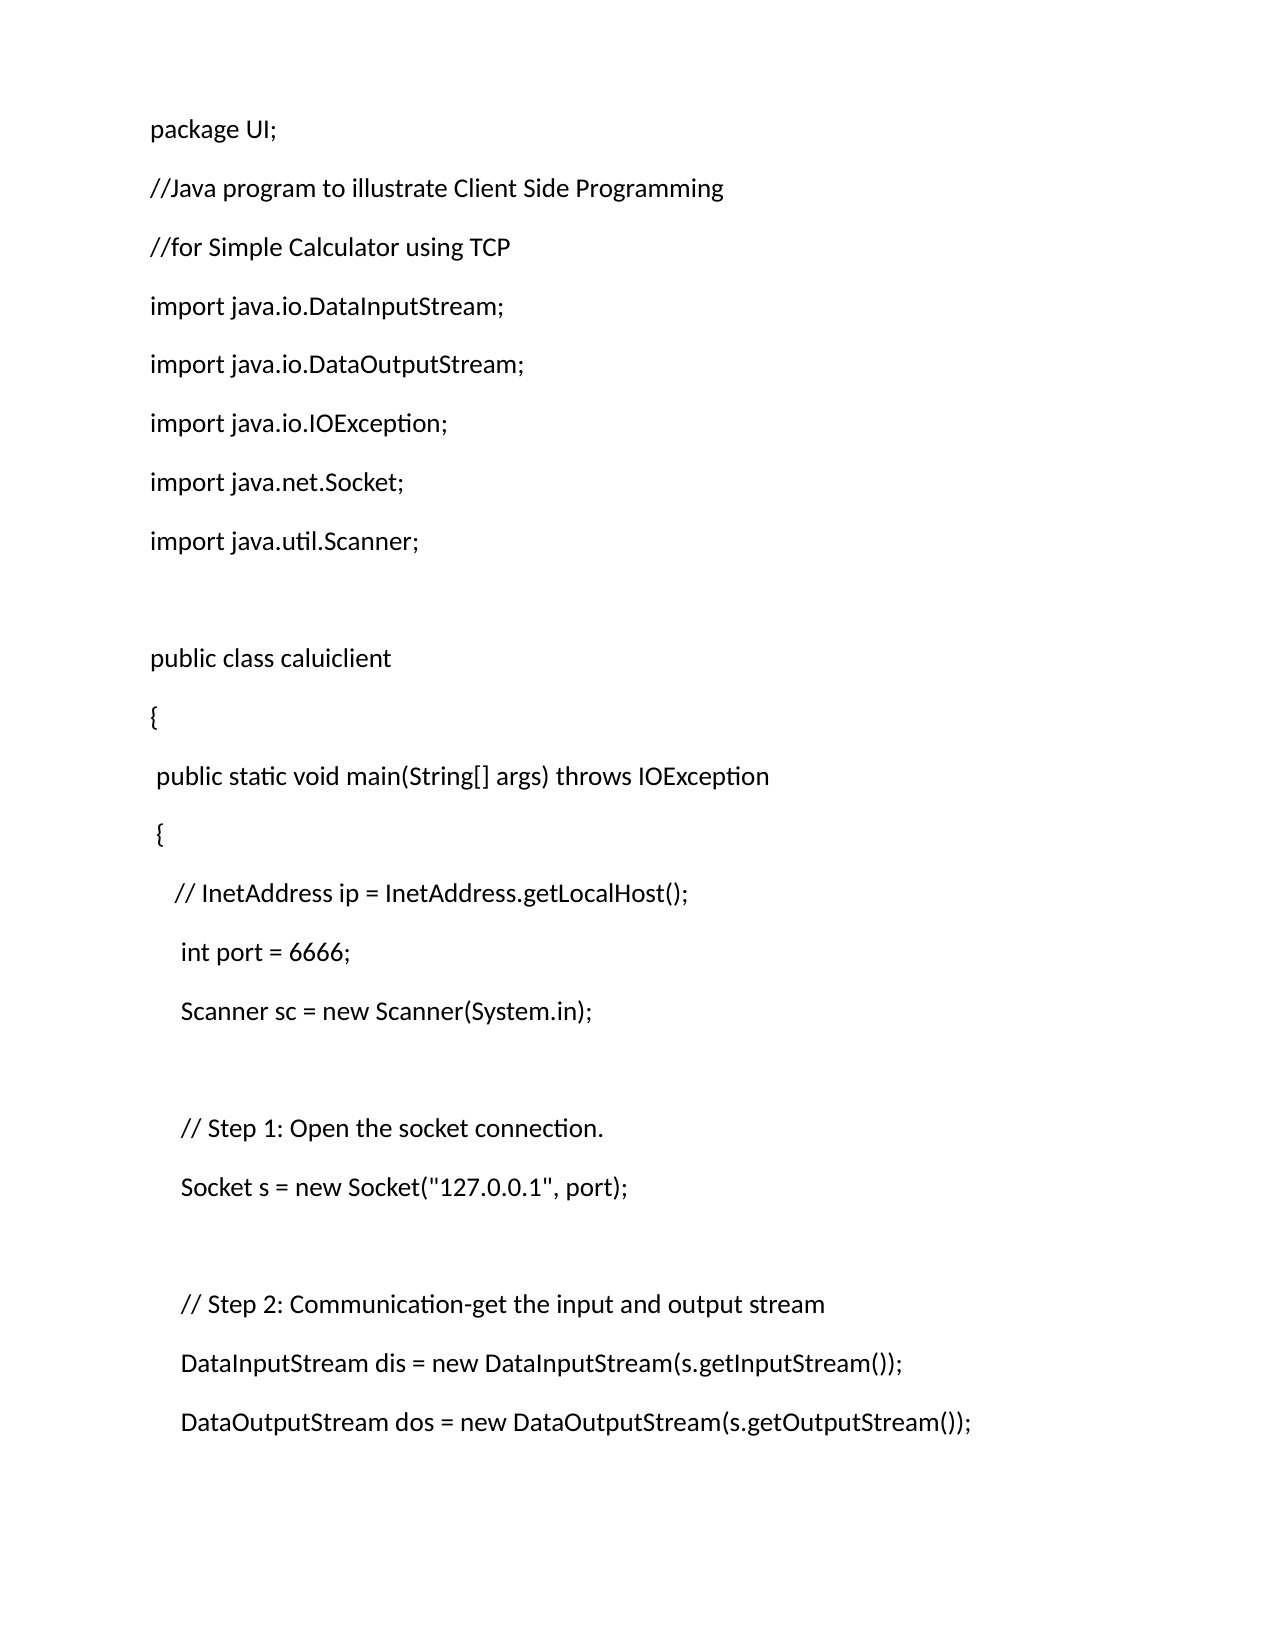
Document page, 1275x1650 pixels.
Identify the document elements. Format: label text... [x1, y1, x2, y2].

text // Step 2: Communication-get the input and output stream [150, 1287, 1162, 1321]
text Socket s = new Socket("127.0.0.1", port); [150, 1170, 1162, 1203]
text int port = 6666; [150, 935, 1162, 968]
text { [150, 700, 1162, 733]
text import java.io.IOException; [150, 406, 1162, 439]
text //Java program to illustrate Client Side Programming [150, 171, 1162, 204]
text Scanner sc = new Scanner(System.in); [150, 994, 1162, 1027]
text // Step 1: Open the socket connection. [150, 1111, 1162, 1144]
text import java.util.Scanner; [150, 524, 1162, 557]
text // InetAddress ip = InetAddress.getLocalHost(); [150, 876, 1162, 909]
text DataInputStream dis = new DataInputStream(s.getInputStream()); [150, 1346, 1162, 1379]
text public class caluiclient [150, 641, 1162, 674]
text import java.io.DataInputStream; [150, 289, 1162, 322]
text package UI; [150, 112, 1162, 146]
text //for Simple Calculator using TCP [150, 230, 1162, 263]
text { [150, 817, 1162, 851]
text public static void main(String[] args) throws IOException [150, 759, 1162, 792]
text import java.io.DataOutputStream; [150, 347, 1162, 381]
text import java.net.Socket; [150, 465, 1162, 498]
text DataOutputStream dos = new DataOutputStream(s.getOutputStream()); [150, 1405, 1162, 1438]
